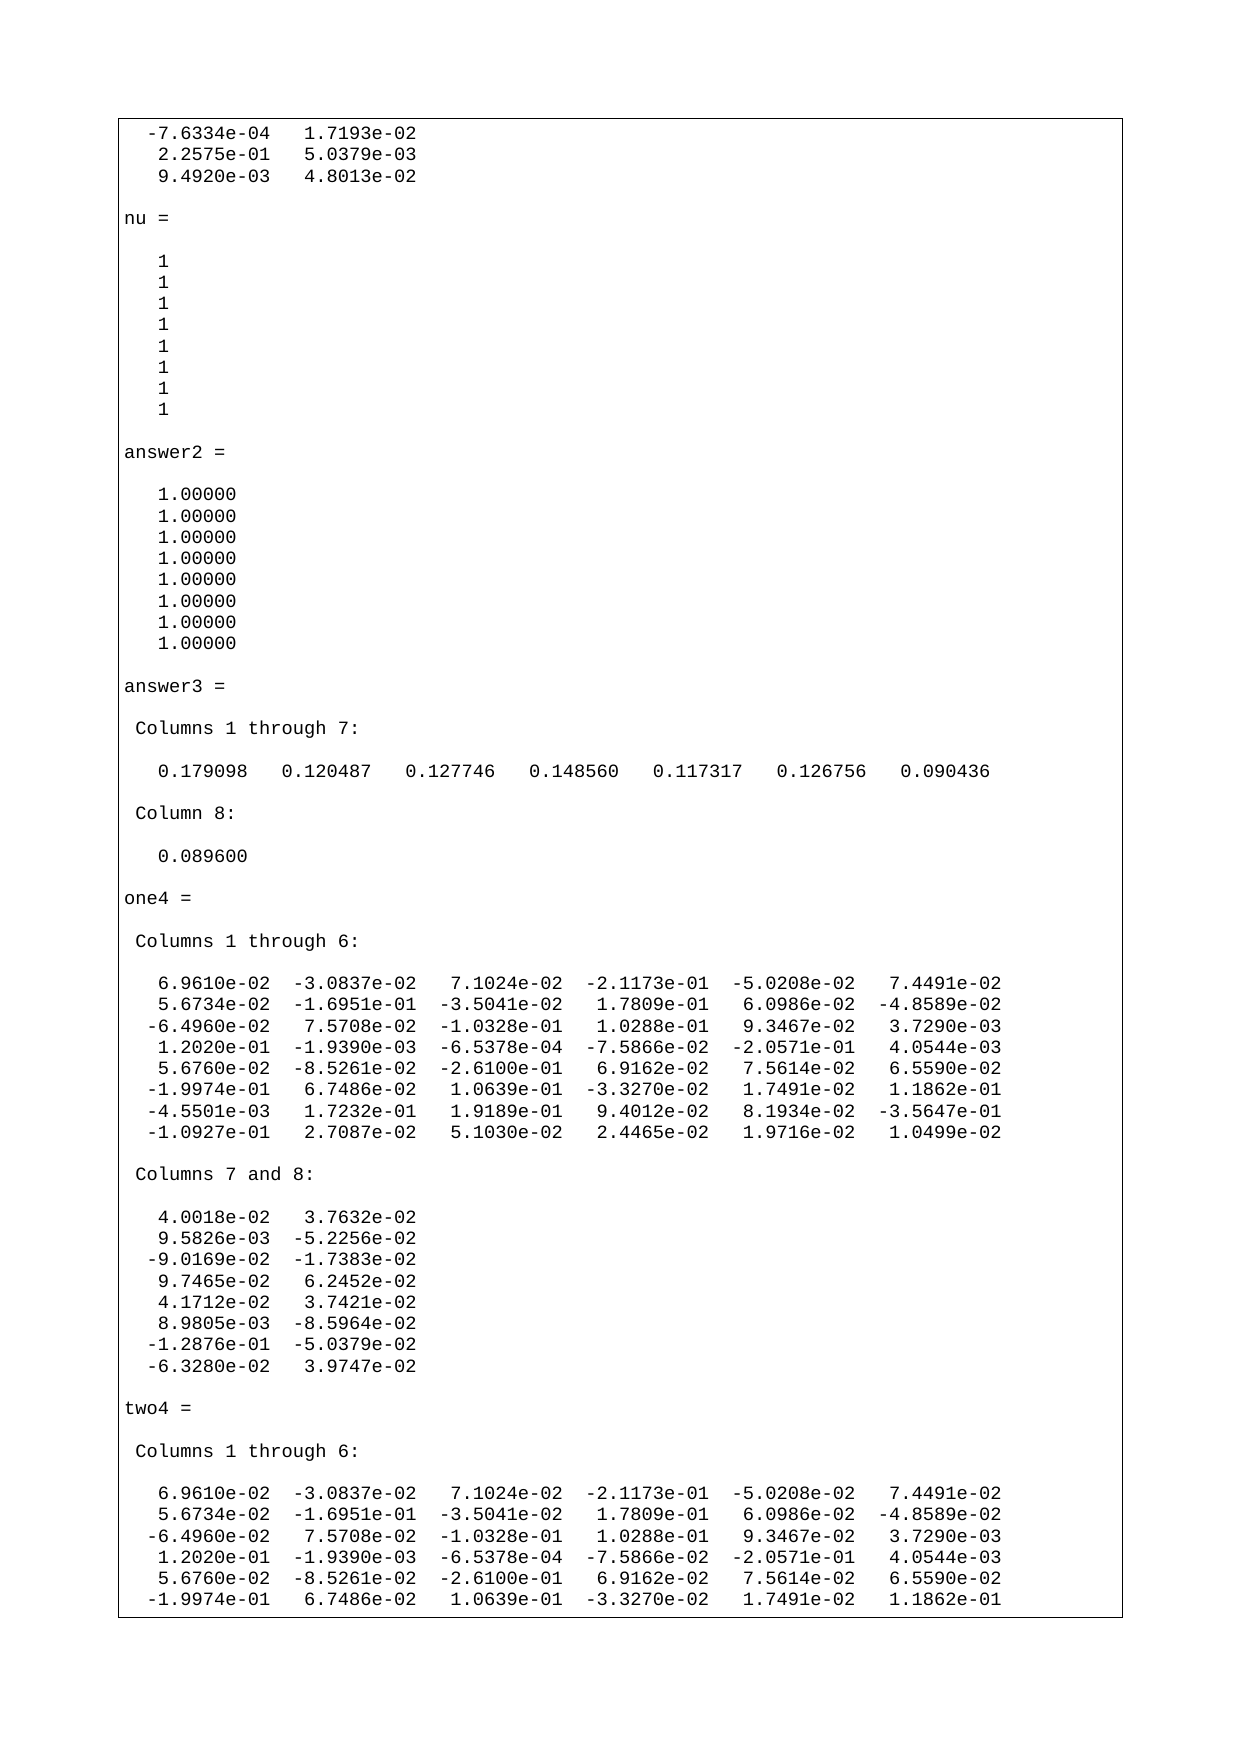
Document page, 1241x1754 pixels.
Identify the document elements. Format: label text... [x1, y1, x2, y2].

table_header -7.6334e-04 1.7193e-02 2.2575e-01 5.0379e-03 9.4920e-03 4.8013e-02 nu = 1 1 1 1 1 1 1 1 answer2 = 1.00000 1.00000 1.00000 1.00000 1.00000 1.00000 1.00000 1.00000 answer3 = Columns 1 through 7: 0.179098 0.120487 0.127746 0.148560 0.117317 0.126756 0.090436 Column 8: 0.089600 one4 = Columns 1 through 6: 6.9610e-02 -3.0837e-02 7.1024e-02 -2.1173e-01 -5.0208e-02 7.4491e-02 5.6734e-02 -1.6951e-01 -3.5041e-02 1.7809e-01 6.0986e-02 -4.8589e-02 -6.4960e-02 7.5708e-02 -1.0328e-01 1.0288e-01 9.3467e-02 3.7290e-03 1.2020e-01 -1.9390e-03 -6.5378e-04 -7.5866e-02 -2.0571e-01 4.0544e-03 5.6760e-02 -8.5261e-02 -2.6100e-01 6.9162e-02 7.5614e-02 6.5590e-02 -1.9974e-01 6.7486e-02 1.0639e-01 -3.3270e-02 1.7491e-02 1.1862e-01 -4.5501e-03 1.7232e-01 1.9189e-01 9.4012e-02 8.1934e-02 -3.5647e-01 -1.0927e-01 2.7087e-02 5.1030e-02 2.4465e-02 1.9716e-02 1.0499e-02 Columns 7 and 8: 4.0018e-02 3.7632e-02 9.5826e-03 -5.2256e-02 -9.0169e-02 -1.7383e-02 9.7465e-02 6.2452e-02 4.1712e-02 3.7421e-02 8.9805e-03 -8.5964e-02 -1.2876e-01 -5.0379e-02 -6.3280e-02 3.9747e-02 two4 = Columns 1 through 6: 6.9610e-02 -3.0837e-02 7.1024e-02 -2.1173e-01 -5.0208e-02 7.4491e-02 5.6734e-02 -1.6951e-01 -3.5041e-02 1.7809e-01 6.0986e-02 -4.8589e-02 -6.4960e-02 7.5708e-02 -1.0328e-01 1.0288e-01 9.3467e-02 3.7290e-03 1.2020e-01 -1.9390e-03 -6.5378e-04 -7.5866e-02 -2.0571e-01 4.0544e-03 5.6760e-02 -8.5261e-02 -2.6100e-01 6.9162e-02 7.5614e-02 6.5590e-02 -1.9974e-01 6.7486e-02 1.0639e-01 -3.3270e-02 1.7491e-02 1.1862e-01 [119, 119, 1122, 1617]
